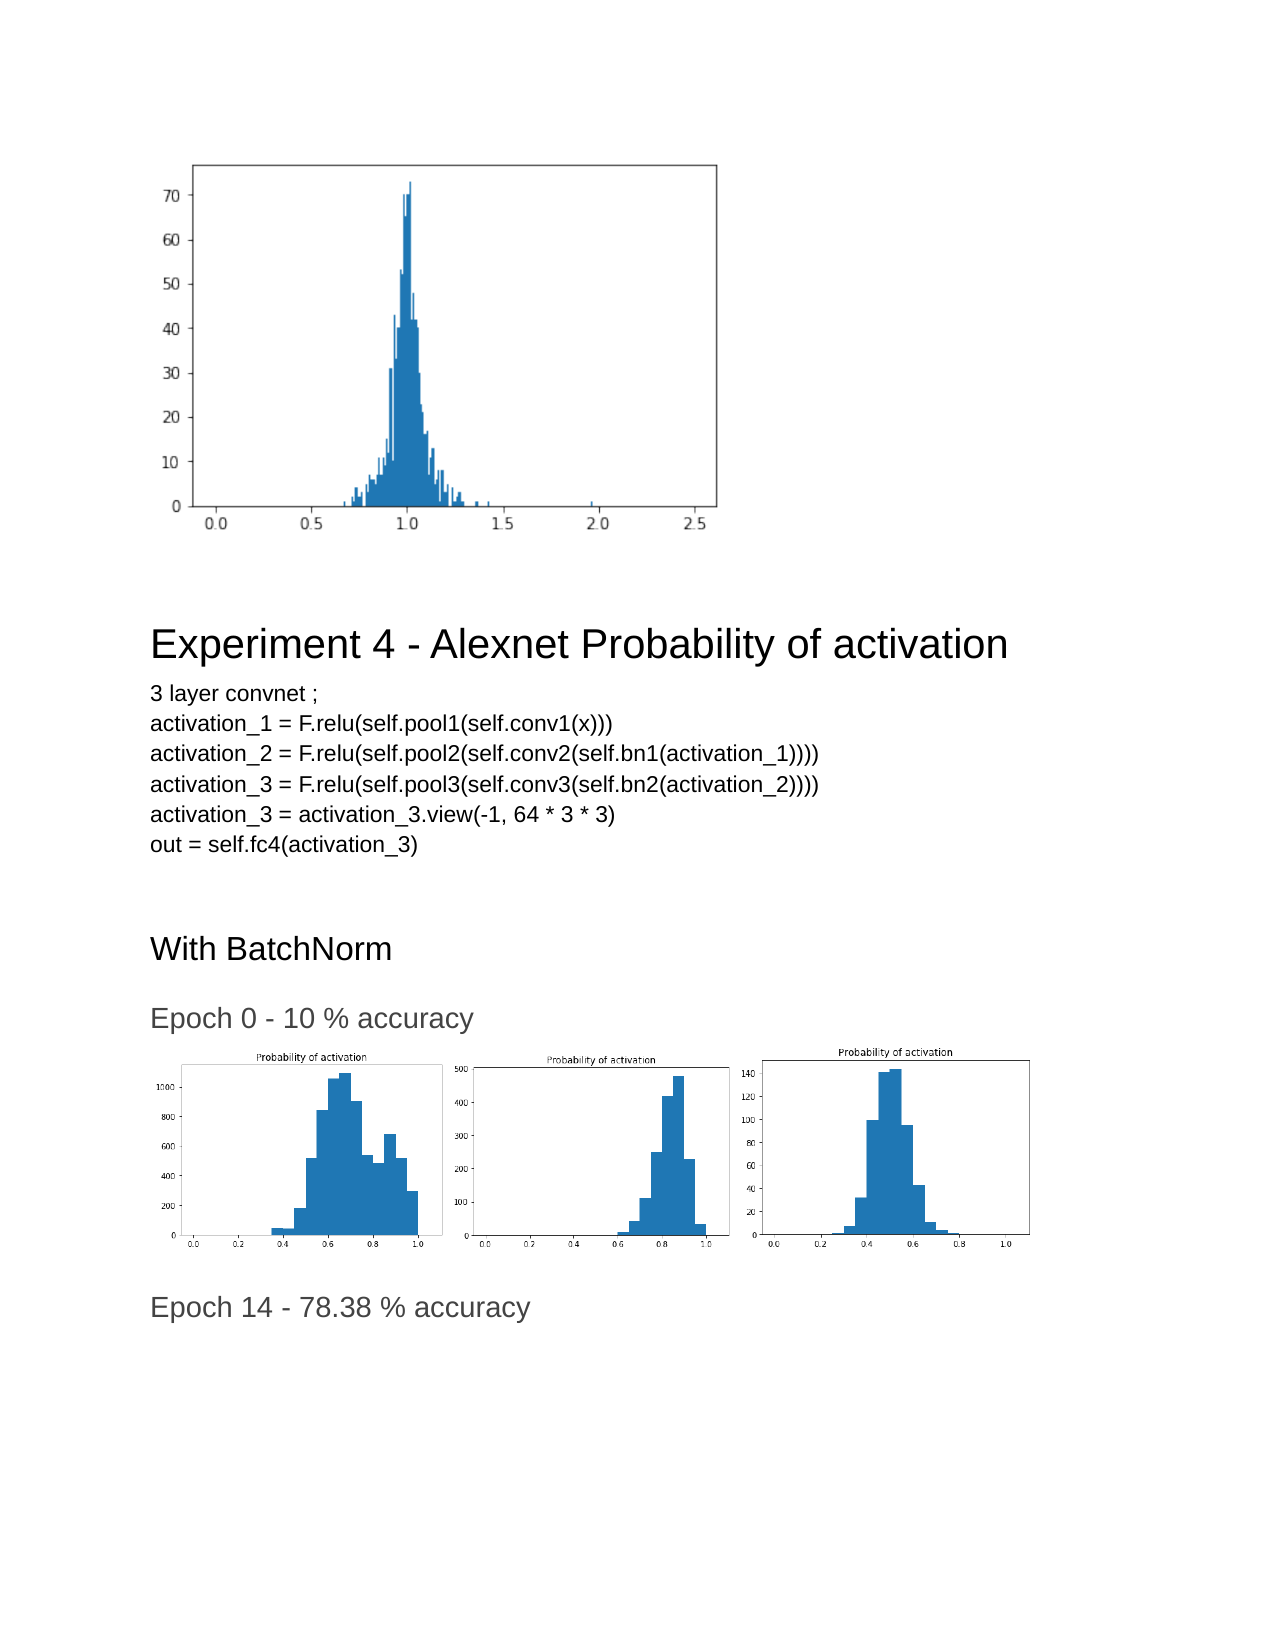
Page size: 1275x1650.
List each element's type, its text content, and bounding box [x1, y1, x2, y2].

text activation_3 = activation_3.view(-1, 64 * 3 * 3) [150, 801, 1125, 827]
subtitle Epoch 14 - 78.38 % accuracy [150, 1290, 1125, 1323]
subtitle Experiment 4 - Alexnet Probability of activation [150, 619, 1125, 667]
text activation_2 = F.relu(self.pool2(self.conv2(self.bn1(activation_1)))) [150, 740, 1125, 767]
text out = self.fc4(activation_3) [150, 831, 1125, 857]
subtitle With BatchNorm [150, 929, 1125, 967]
text activation_1 = F.relu(self.pool1(self.conv1(x))) [150, 710, 1125, 736]
picture [150, 1042, 1037, 1253]
picture [150, 150, 732, 544]
text 3 layer convnet ; [150, 680, 1125, 706]
subtitle Epoch 0 - 10 % accuracy [150, 1001, 1125, 1034]
text activation_3 = F.relu(self.pool3(self.conv3(self.bn2(activation_2)))) [150, 771, 1125, 797]
